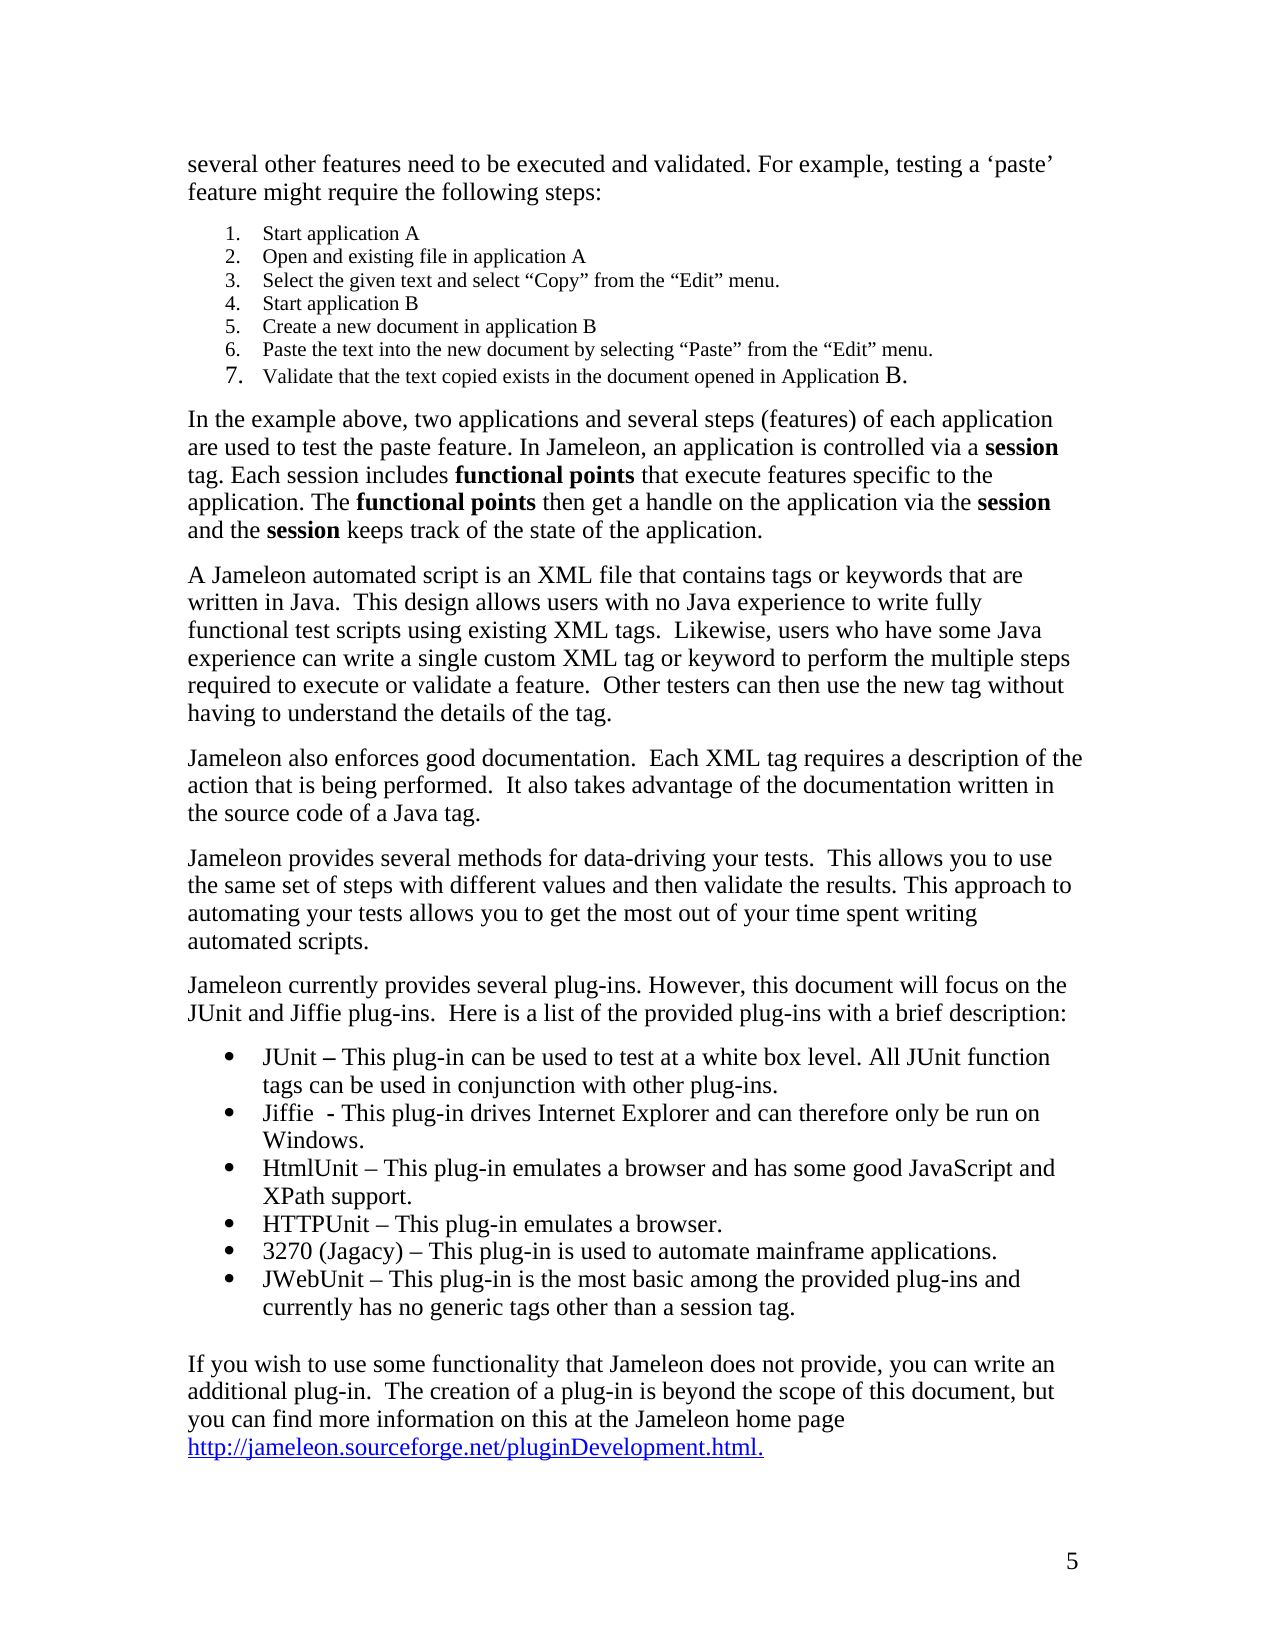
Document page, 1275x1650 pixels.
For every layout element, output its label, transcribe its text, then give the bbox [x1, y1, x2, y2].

list Start application A [225, 222, 1087, 245]
list Open and existing file in application A [225, 245, 1087, 268]
list Create a new document in application B [225, 315, 1087, 338]
list HtmlUnit – This plug-in emulates a browser and has some good JavaScript and XPath support. [225, 1154, 1087, 1210]
list Jiffie - This plug-in drives Internet Explorer and can therefore only be run on Windows. [225, 1099, 1087, 1154]
list HTTPUnit – This plug-in emulates a browser. [225, 1210, 1087, 1237]
text A Jameleon automated script is an XML file that contains tags or keywords that are written in Java. This design allows users with no Java experience to write fully functional test scripts using existing XML tags. Likewise, users who have some Java experience can write a single custom XML tag or keyword to perform the multiple steps required to execute or validate a feature. Other testers can then use the new tag without having to understand the details of the tag. [187, 561, 1087, 727]
list JUnit – This plug-in can be used to test at a white box level. All JUnit function tags can be used in conjunction with other plug-ins. [225, 1043, 1087, 1099]
text In the example above, two applications and several steps (features) of each application are used to test the paste feature. In Jameleon, an application is controlled via a session tag. Each session includes functional points that execute features specific to the application. The functional points then get a handle on the application via the session and the session keeps track of the state of the application. [187, 405, 1087, 544]
text Jameleon currently provides several plug-ins. However, this document will focus on the JUnit and Jiffie plug-ins. Here is a list of the provided plug-ins with a brief description: [187, 971, 1087, 1027]
list Select the given text and select “Copy” from the “Edit” menu. [225, 268, 1087, 292]
text If you wish to use some functionality that Jameleon does not provide, you can write an additional plug-in. The creation of a plug-in is beyond the scope of this document, but you can find more information on this at the Jameleon home page http://jameleon.sourceforge.net/pluginDevelopment.html. [187, 1350, 1087, 1461]
text Jameleon also enforces good documentation. Each XML tag requires a description of the action that is being performed. It also takes advantage of the documentation written in the source code of a Java tag. [187, 744, 1087, 827]
text Jameleon provides several methods for data-driving your tests. This allows you to use the same set of steps with different values and then validate the results. This approach to automating your tests allows you to get the most out of your time spent writing automated scripts. [187, 844, 1087, 954]
list JWebUnit – This plug-in is the most basic among the provided plug-ins and currently has no generic tags other than a session tag. [225, 1265, 1087, 1321]
list Validate that the text copied exists in the document opened in Application B. [225, 361, 1087, 389]
list 3270 (Jagacy) – This plug-in is used to automate mainframe applications. [225, 1237, 1087, 1265]
list Start application B [225, 292, 1087, 315]
list Paste the text into the new document by selecting “Paste” from the “Edit” menu. [225, 338, 1087, 361]
text several other features need to be executed and validated. For example, testing a ‘paste’ feature might require the following steps: [187, 150, 1087, 205]
